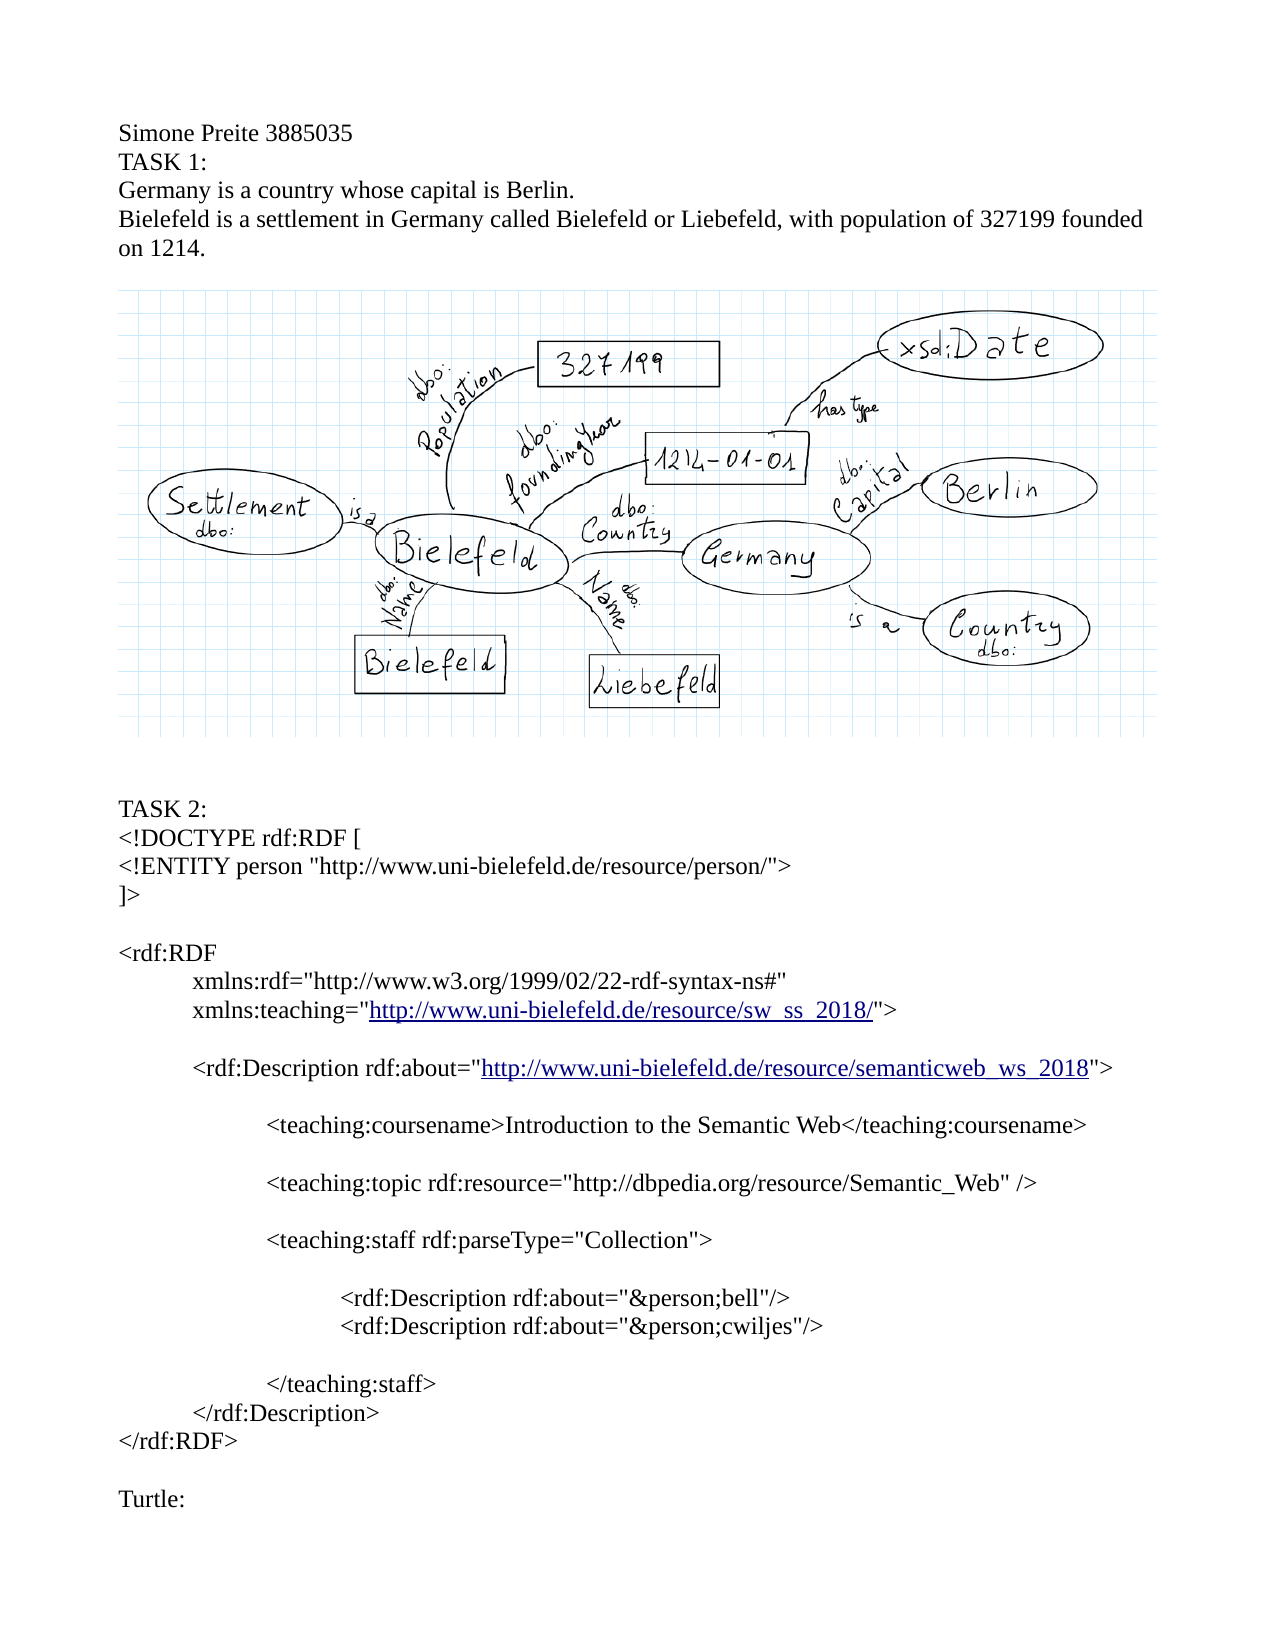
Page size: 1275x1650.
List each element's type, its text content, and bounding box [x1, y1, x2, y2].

text xmlns:rdf="http://www.w3.org/1999/02/22-rdf-syntax-ns#" [118, 966, 1157, 995]
text Germany is a country whose capital is Berlin. [118, 176, 1157, 204]
text </rdf:RDF> [118, 1426, 1157, 1455]
text </teaching:staff> [118, 1369, 1157, 1398]
picture [118, 290, 1157, 737]
text Bielefeld is a settlement in Germany called Bielefeld or Liebefeld, with population of 327199 founded on 1214. [118, 204, 1157, 262]
text xmlns:teaching="http://www.uni-bielefeld.de/resource/sw_ss_2018/"> [118, 995, 1157, 1024]
text <rdf:RDF [118, 938, 1157, 966]
text Turtle: [118, 1484, 1157, 1513]
text ]> [118, 880, 1157, 909]
text <rdf:Description rdf:about="http://www.uni-bielefeld.de/resource/semanticweb_ws_2018"> [118, 1053, 1157, 1081]
text <!DOCTYPE rdf:RDF [ [118, 823, 1157, 851]
text <teaching:staff rdf:parseType="Collection"> [118, 1225, 1157, 1254]
text <teaching:coursename>Introduction to the Semantic Web</teaching:coursename> [118, 1110, 1157, 1139]
text <teaching:topic rdf:resource="http://dbpedia.org/resource/Semantic_Web" /> [118, 1168, 1157, 1196]
text Simone Preite 3885035 [118, 118, 1157, 147]
text <!ENTITY person "http://www.uni-bielefeld.de/resource/person/"> [118, 851, 1157, 880]
text <rdf:Description rdf:about="&person;bell"/> [118, 1283, 1157, 1311]
text <rdf:Description rdf:about="&person;cwiljes"/> [118, 1311, 1157, 1340]
text TASK 1: [118, 147, 1157, 176]
text </rdf:Description> [118, 1398, 1157, 1426]
text TASK 2: [118, 794, 1157, 823]
